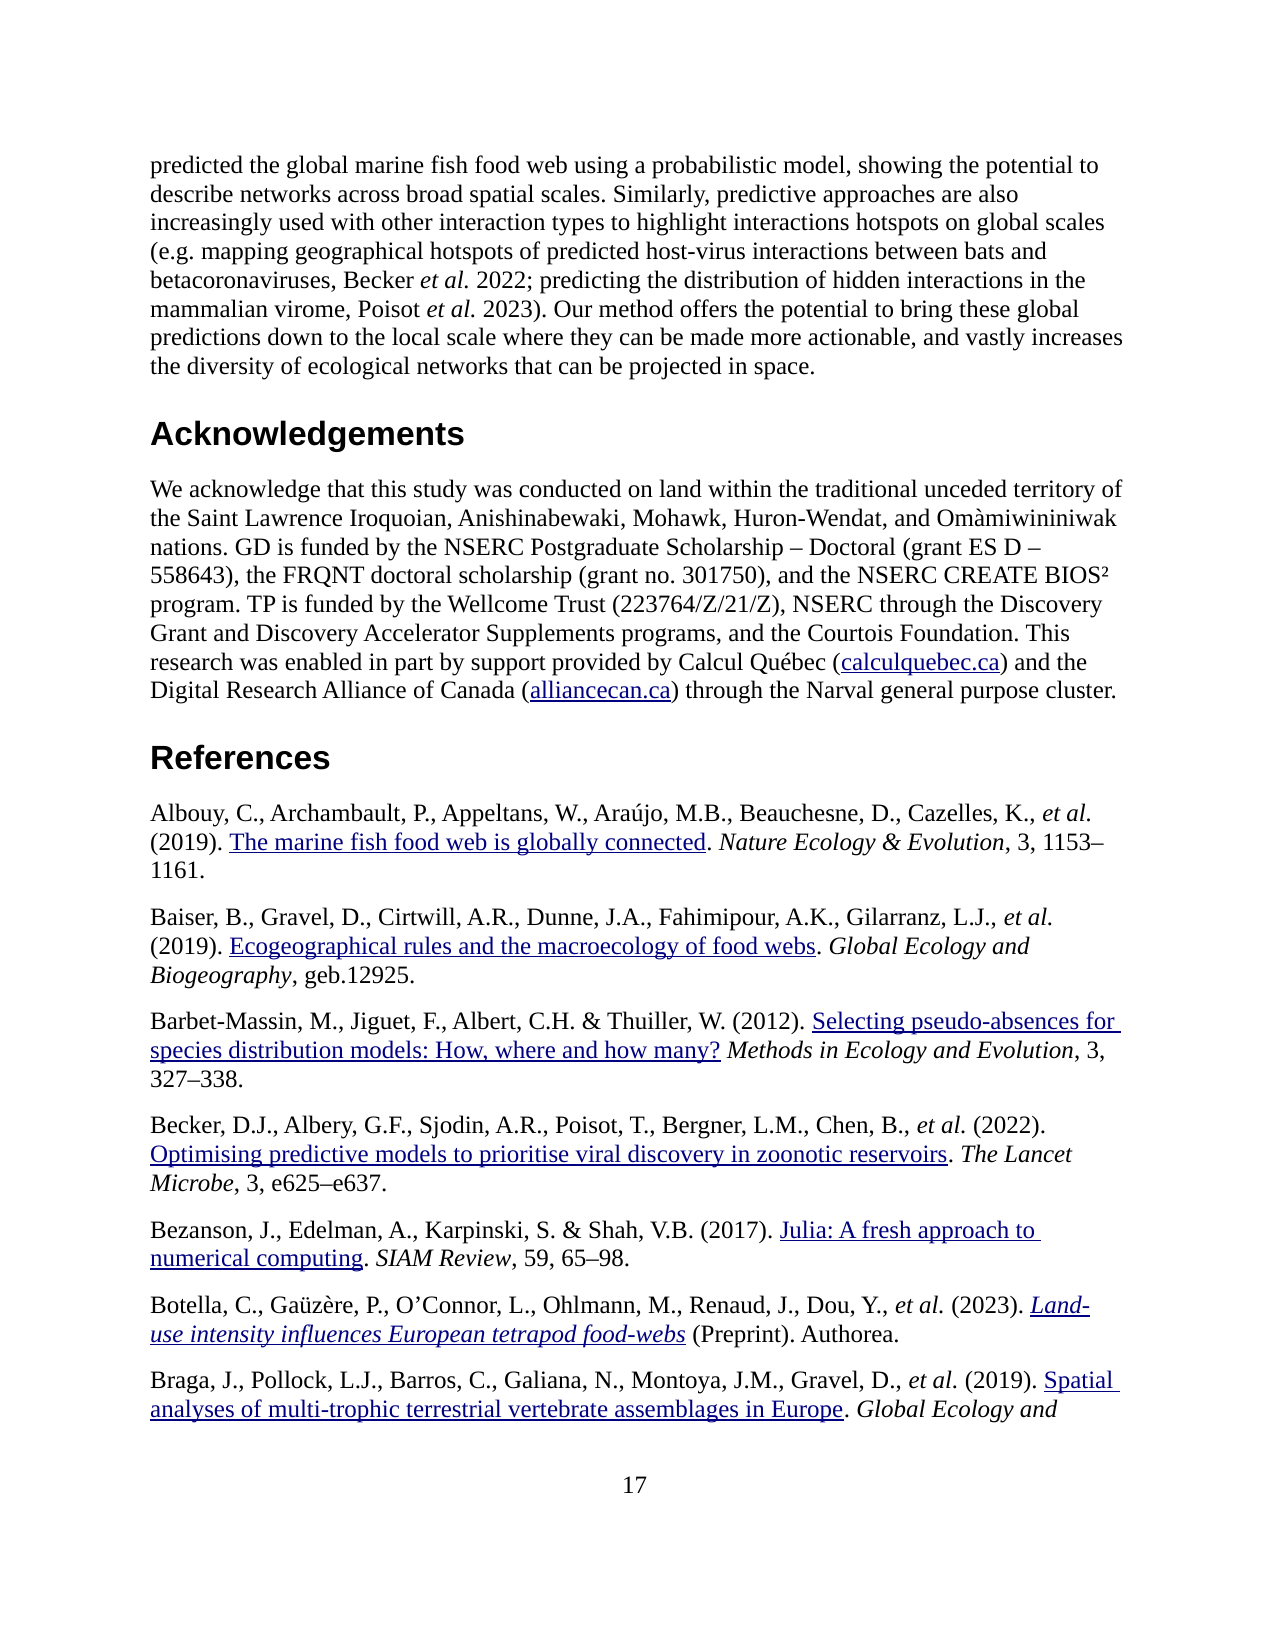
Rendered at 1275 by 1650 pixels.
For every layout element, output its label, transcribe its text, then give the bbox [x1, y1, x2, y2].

text Braga, J., Pollock, L.J., Barros, C., Galiana, N., Montoya, J.M., Gravel, D., et al. (2019). Spatial analyses of multi-trophic terrestrial vertebrate assemblages in Europe. Global Ecology and [150, 1366, 1125, 1423]
text Barbet-Massin, M., Jiguet, F., Albert, C.H. & Thuiller, W. (2012). Selecting pseudo-absences for species distribution models: How, where and how many? Methods in Ecology and Evolution, 3, 327–338. [150, 1006, 1125, 1093]
text Bezanson, J., Edelman, A., Karpinski, S. & Shah, V.B. (2017). Julia: A fresh approach to numerical computing. SIAM Review, 59, 65–98. [150, 1215, 1125, 1272]
text Albouy, C., Archambault, P., Appeltans, W., Araújo, M.B., Beauchesne, D., Cazelles, K., et al. (2019). The marine fish food web is globally connected. Nature Ecology & Evolution, 3, 1153–1161. [150, 798, 1125, 884]
text predicted the global marine fish food web using a probabilistic model, showing the potential to describe networks across broad spatial scales. Similarly, predictive approaches are also increasingly used with other interaction types to highlight interactions hotspots on global scales (e.g. mapping geographical hotspots of predicted host-virus interactions between bats and betacoronaviruses, Becker et al. 2022; predicting the distribution of hidden interactions in the mammalian virome, Poisot et al. 2023). Our method offers the potential to bring these global predictions down to the local scale where they can be made more actionable, and vastly increases the diversity of ecological networks that can be projected in space. [150, 150, 1125, 380]
text Baiser, B., Gravel, D., Cirtwill, A.R., Dunne, J.A., Fahimipour, A.K., Gilarranz, L.J., et al. (2019). Ecogeographical rules and the macroecology of food webs. Global Ecology and Biogeography, geb.12925. [150, 902, 1125, 988]
subtitle Acknowledgements [150, 414, 1125, 453]
text Becker, D.J., Albery, G.F., Sjodin, A.R., Poisot, T., Bergner, L.M., Chen, B., et al. (2022). Optimising predictive models to prioritise viral discovery in zoonotic reservoirs. The Lancet Microbe, 3, e625–e637. [150, 1111, 1125, 1197]
subtitle References [150, 738, 1125, 777]
text We acknowledge that this study was conducted on land within the traditional unceded territory of the Saint Lawrence Iroquoian, Anishinabewaki, Mohawk, Huron-Wendat, and Omàmiwininiwak nations. GD is funded by the NSERC Postgraduate Scholarship – Doctoral (grant ES D – 558643), the FRQNT doctoral scholarship (grant no. 301750), and the NSERC CREATE BIOS² program. TP is funded by the Wellcome Trust (223764/Z/21/Z), NSERC through the Discovery Grant and Discovery Accelerator Supplements programs, and the Courtois Foundation. This research was enabled in part by support provided by Calcul Québec (calculquebec.ca) and the Digital Research Alliance of Canada (alliance​can​.ca) through the Narval general purpose cluster. [150, 474, 1125, 704]
text Botella, C., Gaüzère, P., O’Connor, L., Ohlmann, M., Renaud, J., Dou, Y., et al. (2023). Land-use intensity influences European tetrapod food-webs (Preprint). Authorea. [150, 1290, 1125, 1348]
